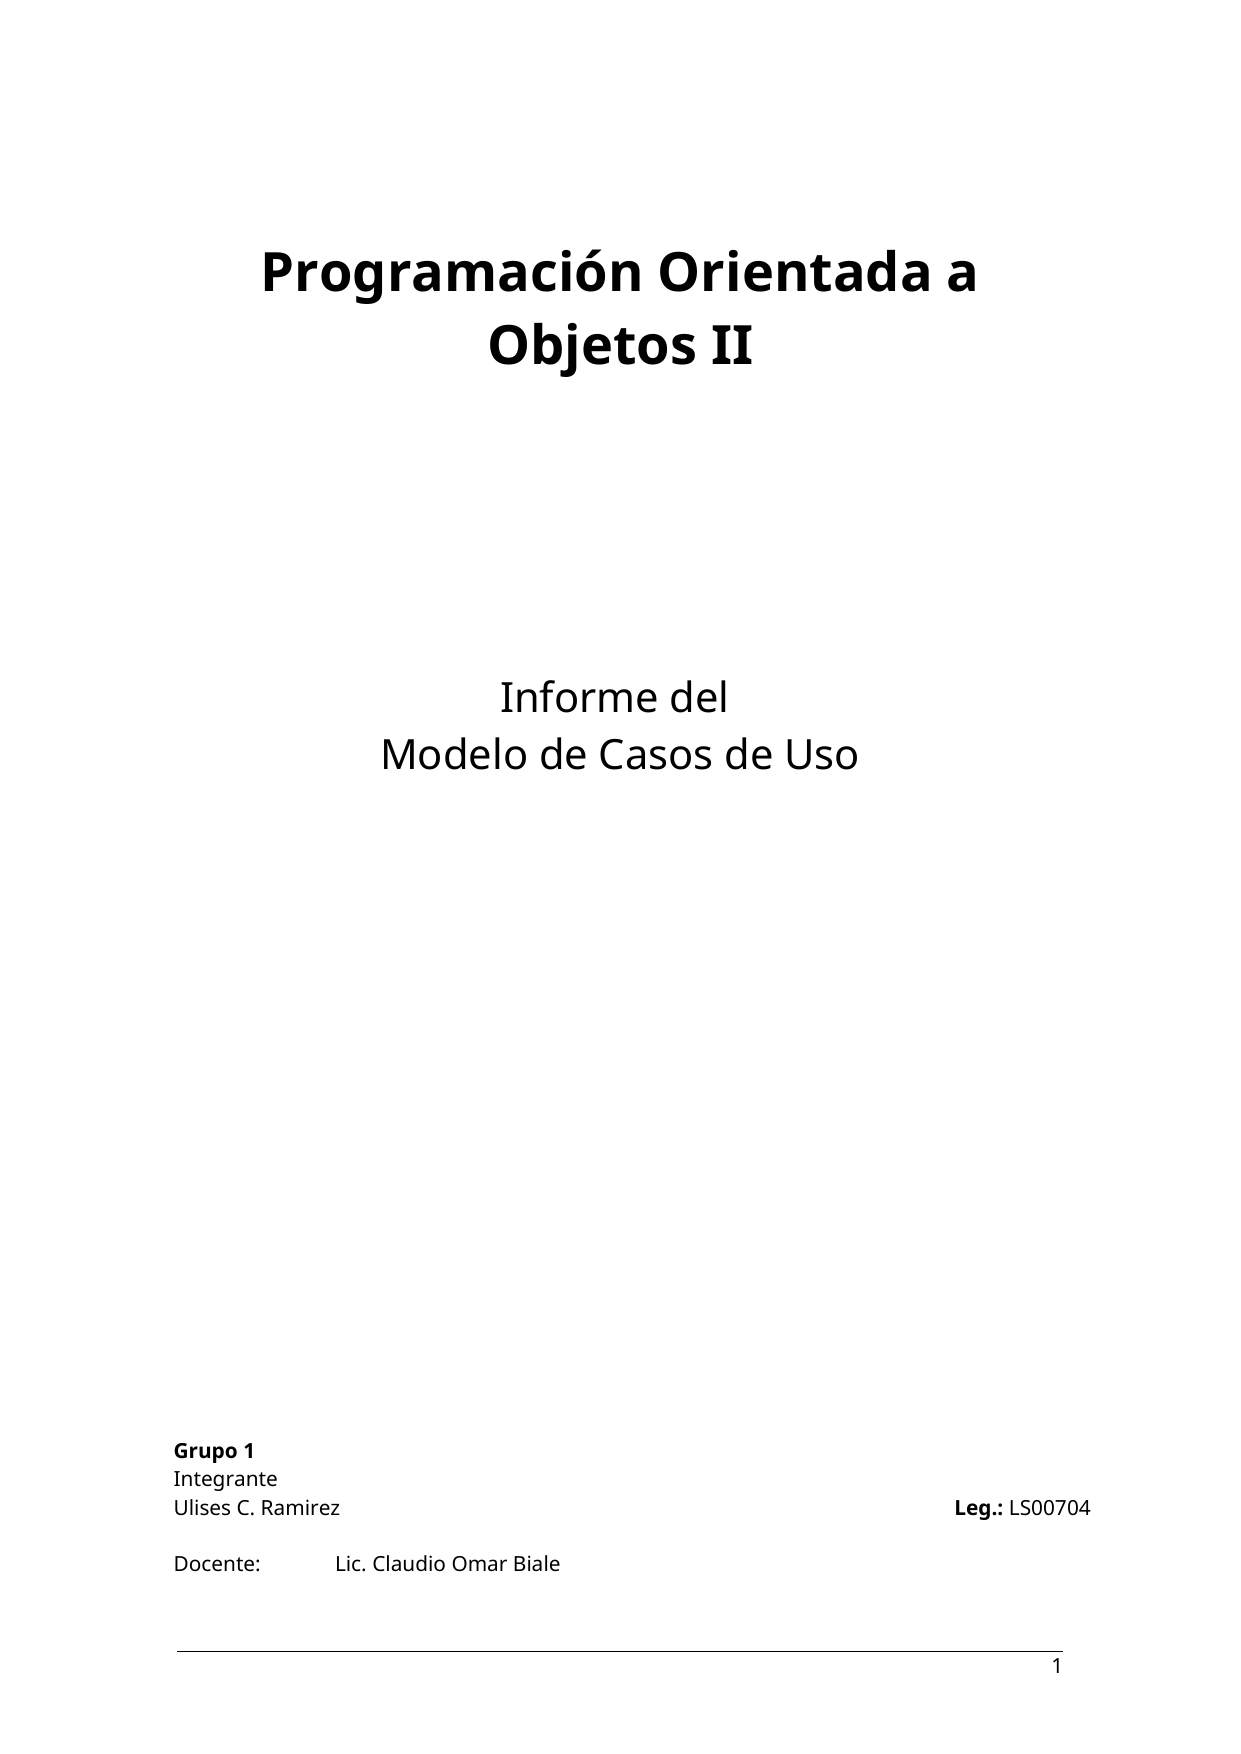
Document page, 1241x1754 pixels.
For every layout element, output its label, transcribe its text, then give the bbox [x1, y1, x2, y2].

table_cell Leg.: LS00704 [891, 1493, 1098, 1521]
table_cell Integrante [166, 1464, 1098, 1493]
table_header Lic. Claudio Omar Biale [328, 1550, 1098, 1578]
table_header Docente: [166, 1550, 327, 1578]
text Programación Orientada a Objetos II [177, 233, 1063, 381]
text Modelo de Casos de Uso [177, 725, 1063, 782]
table_header Grupo 1 [166, 1436, 1098, 1464]
table_cell Ulises C. Ramirez [166, 1493, 891, 1521]
text Informe del [177, 668, 1063, 725]
